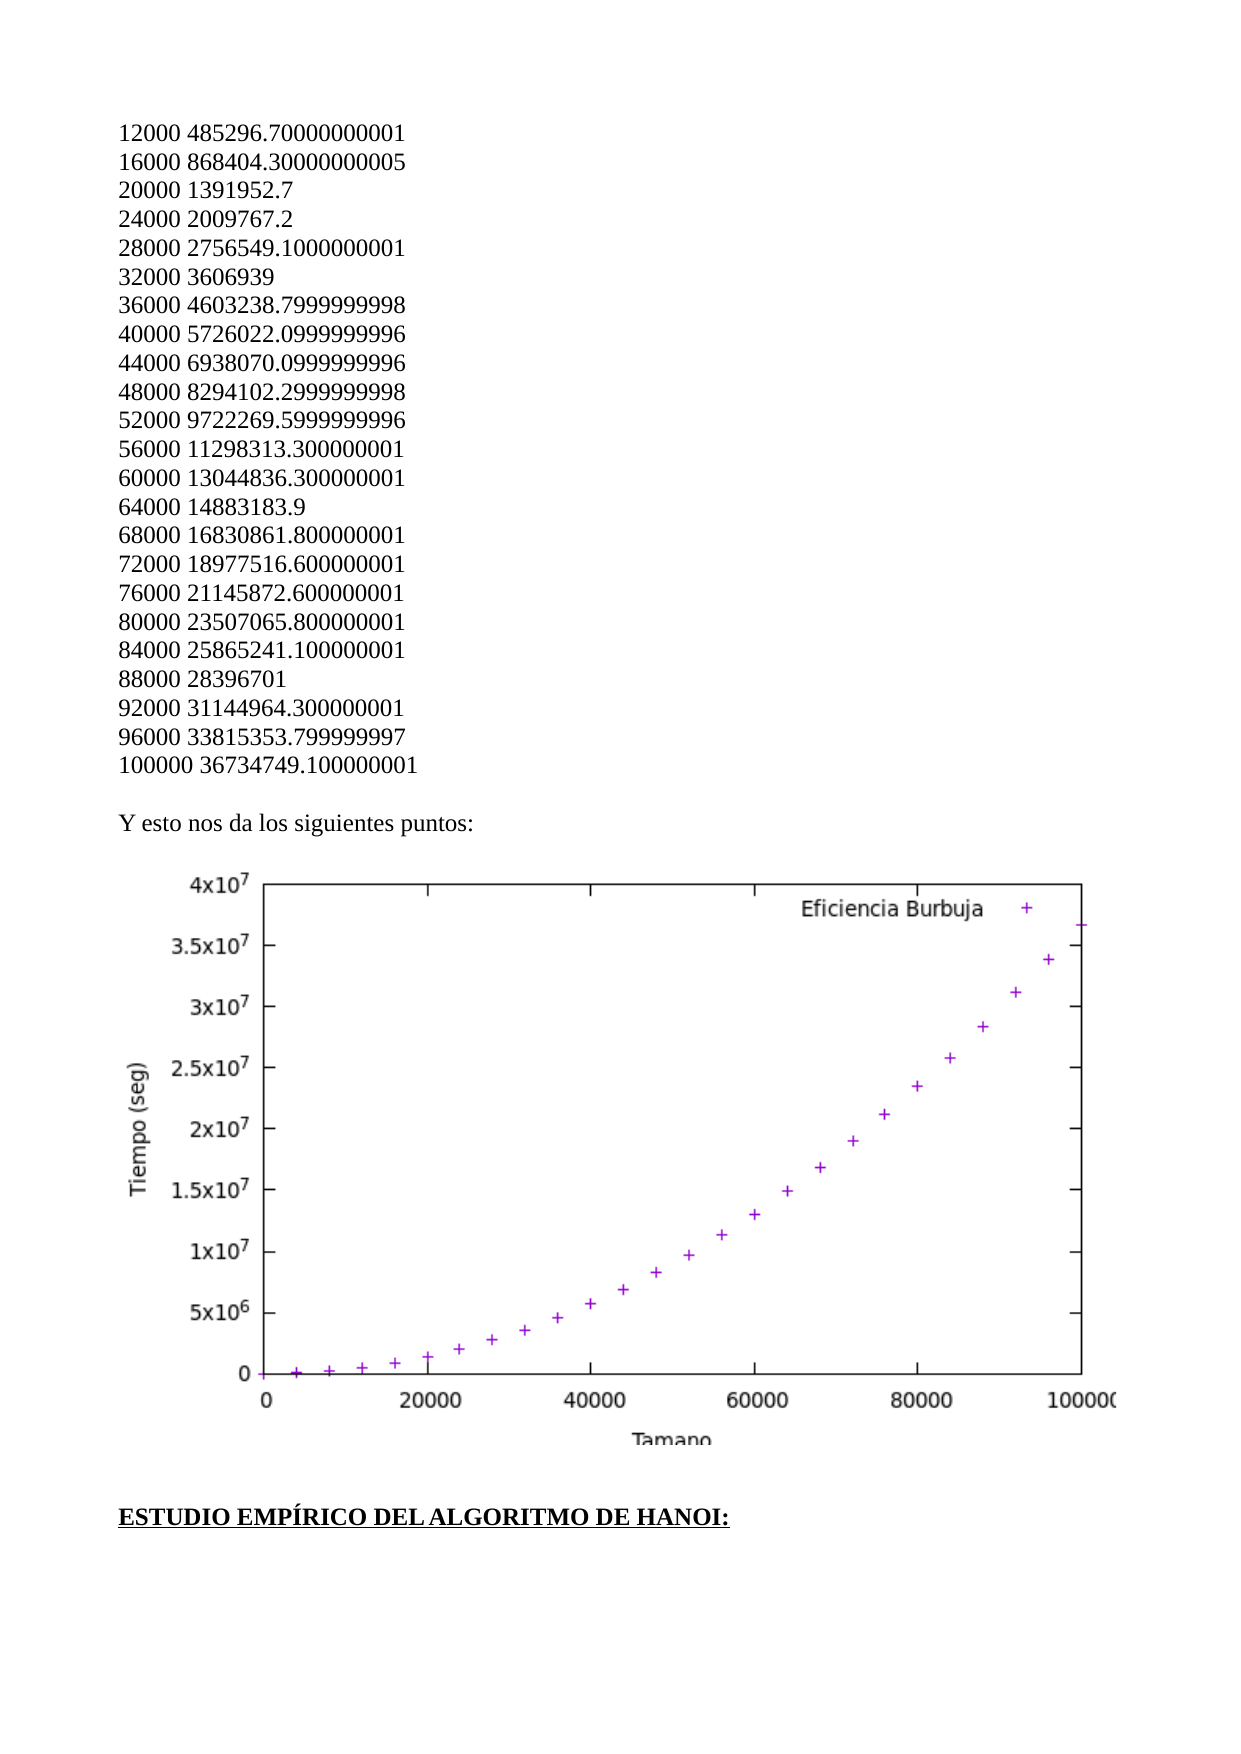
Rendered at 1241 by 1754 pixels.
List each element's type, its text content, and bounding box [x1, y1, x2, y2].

text 92000 31144964.300000001 [118, 693, 1122, 722]
text 84000 25865241.100000001 [118, 636, 1122, 664]
text 16000 868404.30000000005 [118, 147, 1122, 176]
picture [124, 865, 1117, 1445]
text 88000 28396701 [118, 664, 1122, 693]
text 80000 23507065.800000001 [118, 607, 1122, 636]
text 32000 3606939 [118, 262, 1122, 291]
text 52000 9722269.5999999996 [118, 406, 1122, 434]
text Y esto nos da los siguientes puntos: [118, 808, 1122, 837]
text 44000 6938070.0999999996 [118, 348, 1122, 377]
text 48000 8294102.2999999998 [118, 377, 1122, 406]
text 12000 485296.70000000001 [118, 118, 1122, 147]
text 28000 2756549.1000000001 [118, 233, 1122, 262]
text 24000 2009767.2 [118, 204, 1122, 233]
text 64000 14883183.9 [118, 492, 1122, 521]
text ESTUDIO EMPÍRICO DEL ALGORITMO DE HANOI: [118, 1502, 1122, 1530]
text 36000 4603238.7999999998 [118, 291, 1122, 319]
text 100000 36734749.100000001 [118, 751, 1122, 779]
text 56000 11298313.300000001 [118, 434, 1122, 463]
text 72000 18977516.600000001 [118, 549, 1122, 578]
text 20000 1391952.7 [118, 176, 1122, 204]
text 60000 13044836.300000001 [118, 463, 1122, 492]
text 68000 16830861.800000001 [118, 521, 1122, 549]
text 96000 33815353.799999997 [118, 722, 1122, 751]
text 40000 5726022.0999999996 [118, 319, 1122, 348]
text 76000 21145872.600000001 [118, 578, 1122, 607]
